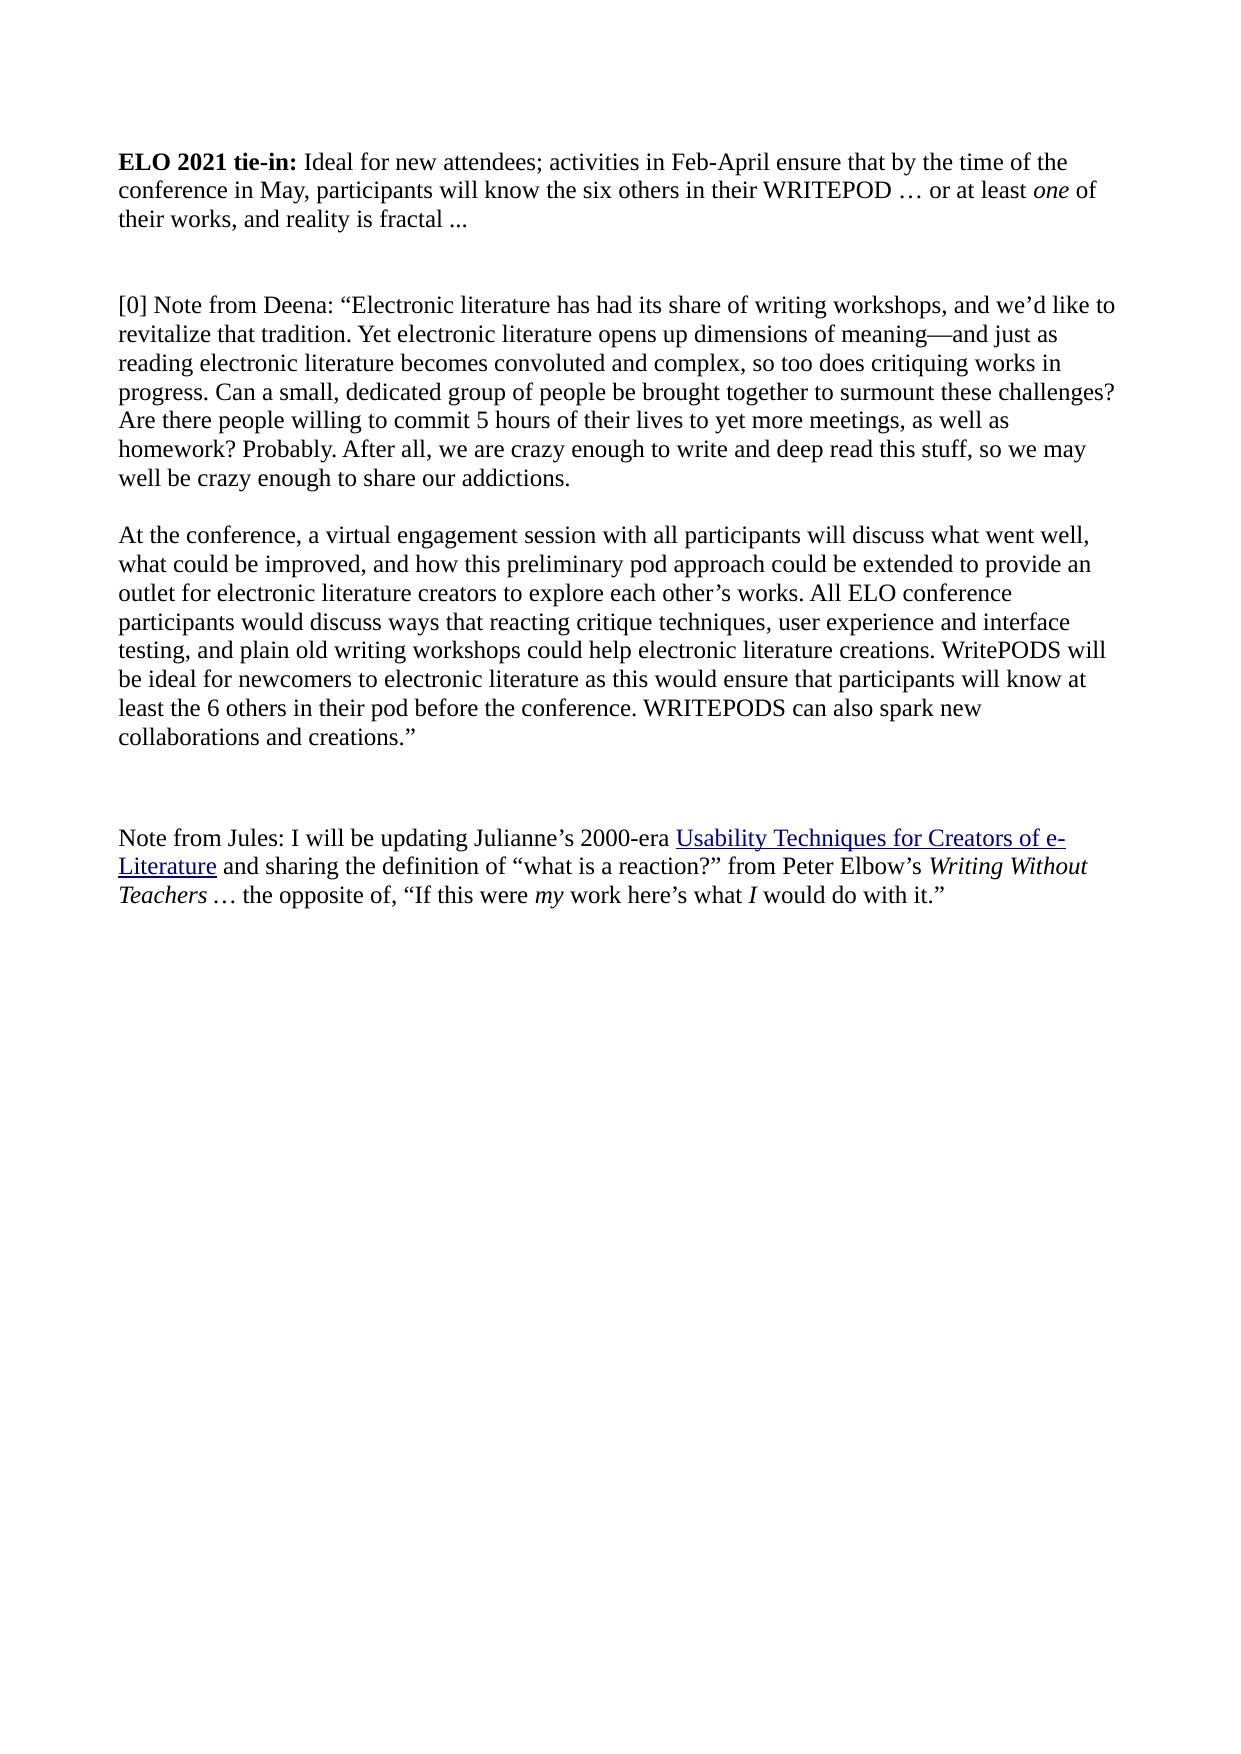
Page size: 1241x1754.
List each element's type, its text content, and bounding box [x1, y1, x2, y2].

text [0] Note from Deena: “Electronic literature has had its share of writing workshops, and we’d like to revitalize that tradition. Yet electronic literature opens up dimensions of meaning—and just as reading electronic literature becomes convoluted and complex, so too does critiquing works in progress. Can a small, dedicated group of people be brought together to surmount these challenges? Are there people willing to commit 5 hours of their lives to yet more meetings, as well as homework? Probably. After all, we are crazy enough to write and deep read this stuff, so we may well be crazy enough to share our addictions. [118, 291, 1122, 492]
text ELO 2021 tie-in: Ideal for new attendees; activities in Feb-April ensure that by the time of the conference in May, participants will know the six others in their WRITEPOD … or at least one of their works, and reality is fractal ... [118, 147, 1122, 233]
text At the conference, a virtual engagement session with all participants will discuss what went well, what could be improved, and how this preliminary pod approach could be extended to provide an outlet for electronic literature creators to explore each other’s works. All ELO conference participants would discuss ways that reacting critique techniques, user experience and interface testing, and plain old writing workshops could help electronic literature creations. WritePODS will be ideal for newcomers to electronic literature as this would ensure that participants will know at least the 6 others in their pod before the conference. WRITEPODS can also spark new collaborations and creations.” [118, 521, 1122, 751]
text Note from Jules: I will be updating Julianne’s 2000-era Usability Techniques for Creators of e-Literature and sharing the definition of “what is a reaction?” from Peter Elbow’s Writing Without Teachers … the opposite of, “If this were my work here’s what I would do with it.” [118, 823, 1122, 909]
